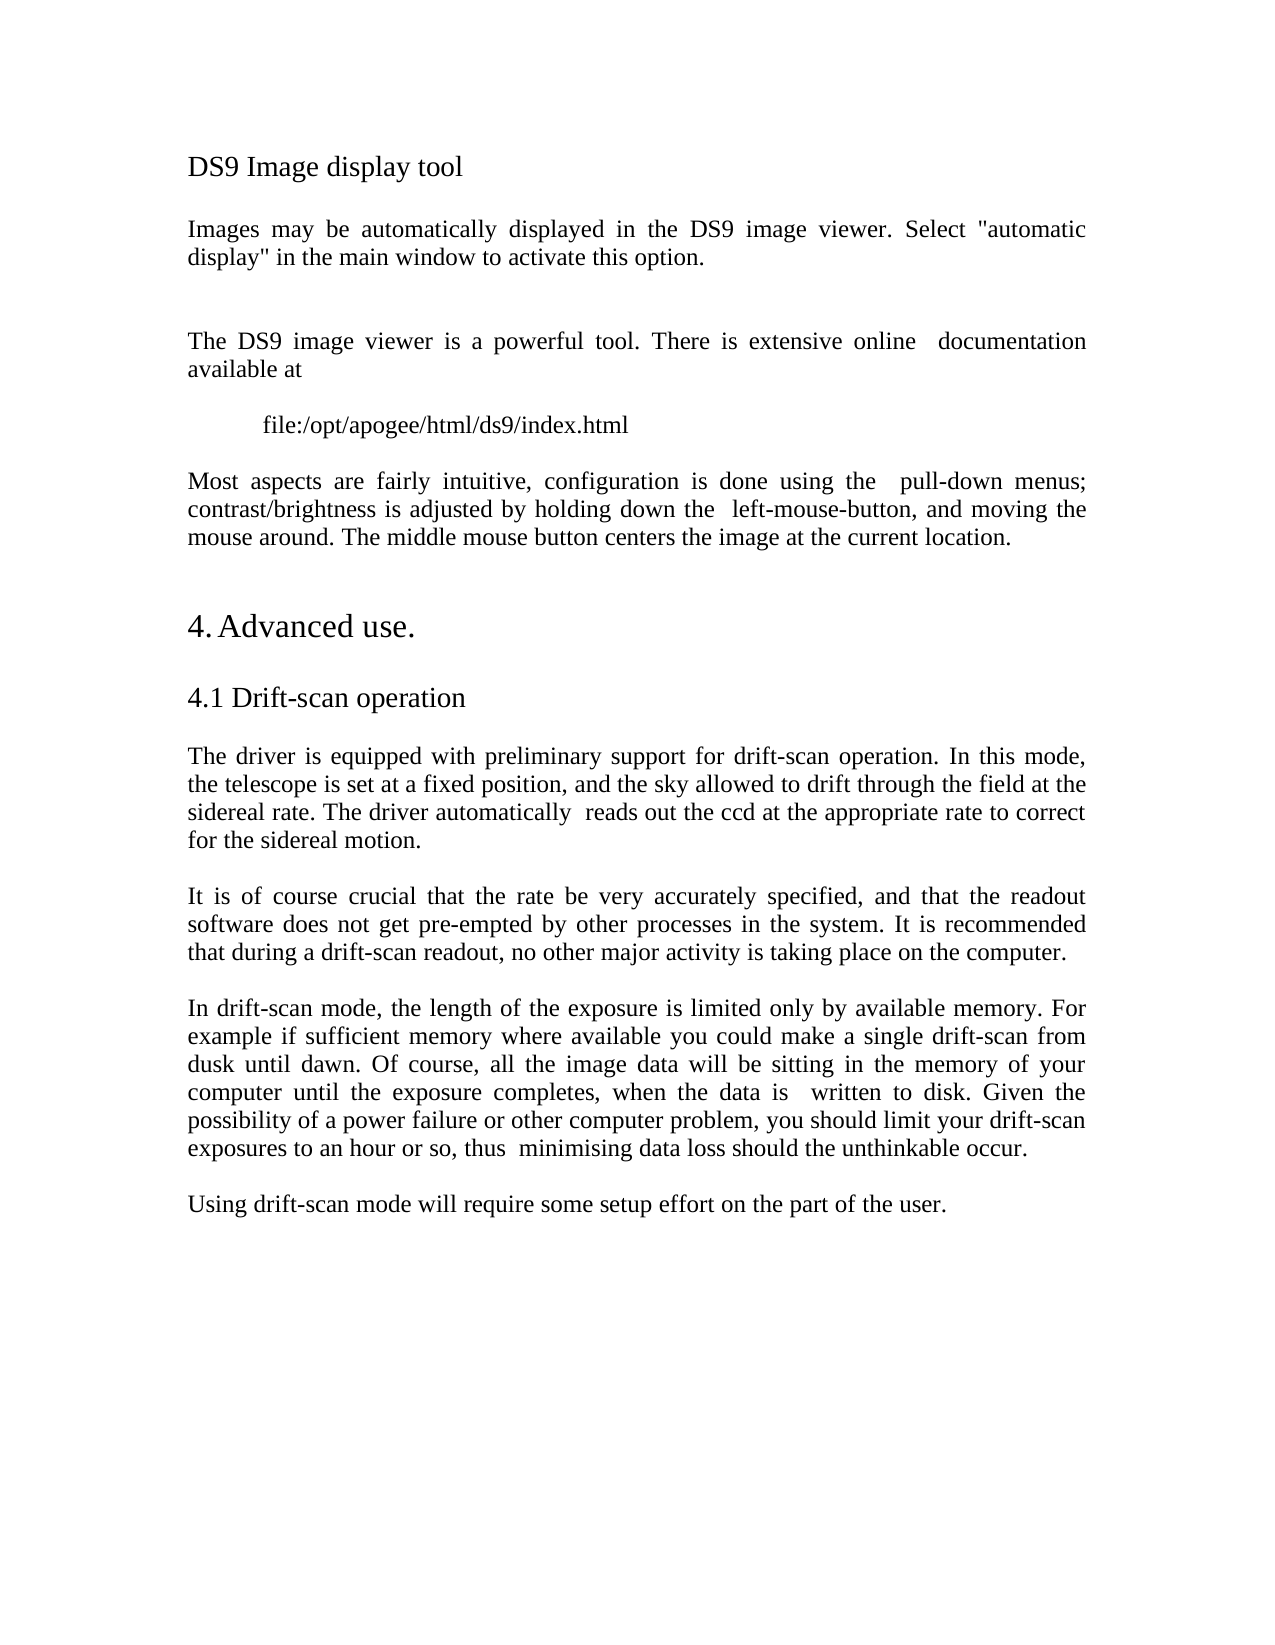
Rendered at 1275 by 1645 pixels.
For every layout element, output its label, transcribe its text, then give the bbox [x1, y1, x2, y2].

text 4.1 Drift-scan operation [187, 681, 1087, 714]
text In drift-scan mode, the length of the exposure is limited only by available memory. For example if sufficient memory where available you could make a single drift-scan from dusk until dawn. Of course, all the image data will be sitting in the memory of your computer until the exposure completes, when the data is written to disk. Given the possibility of a power failure or other computer problem, you should limit your drift-scan exposures to an hour or so, thus minimising data loss should the unthinkable occur. [187, 994, 1087, 1162]
text Images may be automatically displayed in the DS9 image viewer. Select "automatic display" in the main window to activate this option. [187, 215, 1087, 271]
text file:/opt/apogee/html/ds9/index.html [187, 411, 1087, 439]
text Most aspects are fairly intuitive, configuration is done using the pull-down menus; contrast/brightness is adjusted by holding down the left-mouse-button, and moving the mouse around. The middle mouse button centers the image at the current location. [187, 467, 1087, 551]
text The DS9 image viewer is a powerful tool. There is extensive online documentation available at [187, 327, 1087, 383]
text The driver is equipped with preliminary support for drift-scan operation. In this mode, the telescope is set at a fixed position, and the sky allowed to drift through the field at the sidereal rate. The driver automatically reads out the ccd at the appropriate rate to correct for the sidereal motion. [187, 742, 1087, 854]
text DS9 Image display tool [187, 150, 1087, 182]
text Using drift-scan mode will require some setup effort on the part of the user. [187, 1190, 1087, 1218]
text It is of course crucial that the rate be very accurately specified, and that the readout software does not get pre-empted by other processes in the system. It is recommended that during a drift-scan readout, no other major activity is taking place on the computer. [187, 882, 1087, 966]
list Advanced use. [187, 607, 1087, 644]
